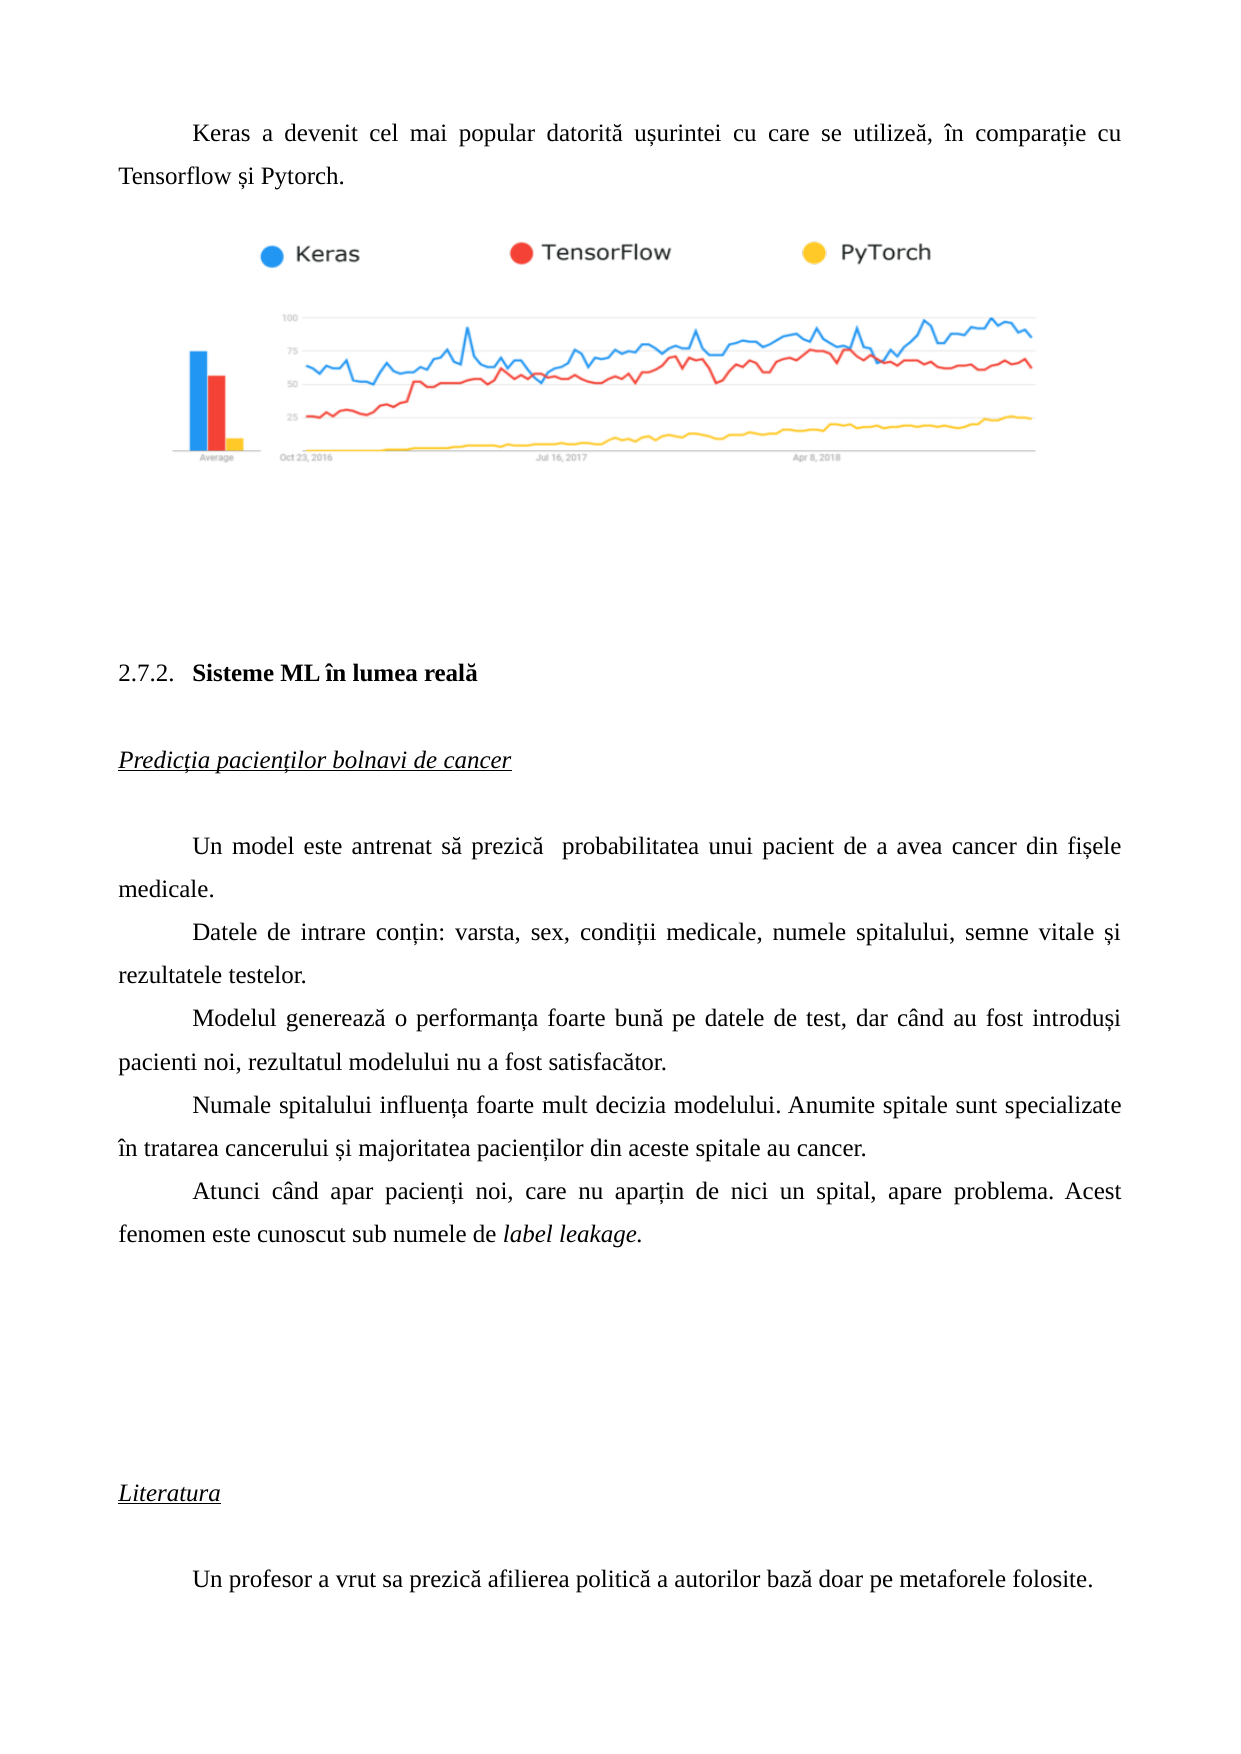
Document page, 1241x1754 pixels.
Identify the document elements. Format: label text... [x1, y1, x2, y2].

picture [160, 232, 1041, 470]
text Un profesor a vrut sa prezică afilierea politică a autorilor bază doar pe metaforele folosite. [118, 1564, 1122, 1593]
text Datele de intrare conțin: varsta, sex, condiții medicale, numele spitalului, semne vitale și rezultatele testelor. [118, 917, 1122, 989]
text Predicția pacienților bolnavi de cancer [118, 745, 1122, 773]
text Un model este antrenat să prezică probabilitatea unui pacient de a avea cancer din fișele medicale. [118, 831, 1122, 903]
text Keras a devenit cel mai popular datorită ușurintei cu care se utilizeă, în comparație cu Tensorflow și Pytorch. [118, 118, 1122, 190]
text 2.7.2. Sisteme ML în lumea reală [118, 658, 1122, 687]
text Numale spitalului influența foarte mult decizia modelului. Anumite spitale sunt specializate în tratarea cancerului și majoritatea pacienților din aceste spitale au cancer. [118, 1090, 1122, 1162]
text Modelul generează o performanța foarte bună pe datele de test, dar când au fost introduși pacienti noi, rezultatul modelului nu a fost satisfacător. [118, 1003, 1122, 1075]
text Atunci când apar pacienți noi, care nu aparțin de nici un spital, apare problema. Acest fenomen este cunoscut sub numele de label leakage. [118, 1176, 1122, 1248]
text Literatura [118, 1478, 1122, 1507]
